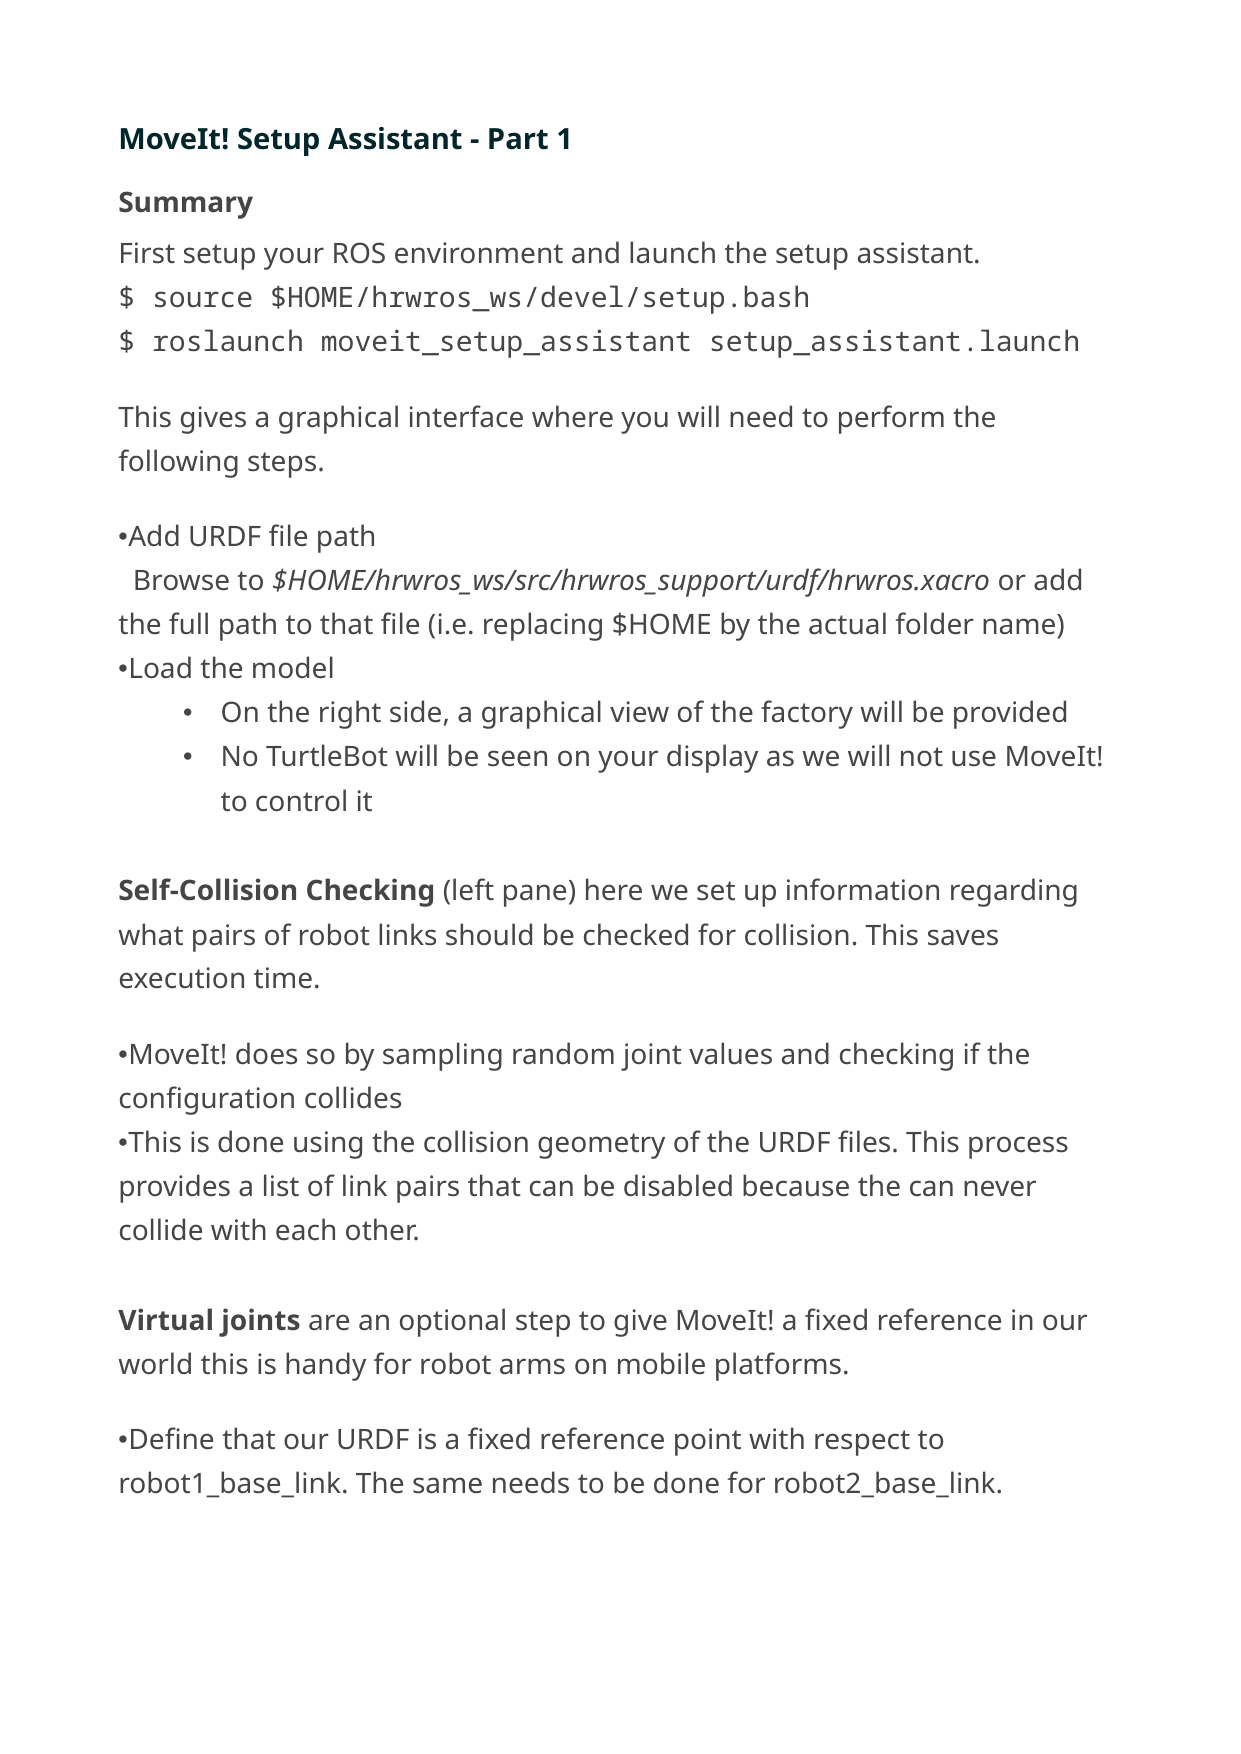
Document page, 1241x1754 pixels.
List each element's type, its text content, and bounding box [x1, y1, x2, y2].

list Load the model [118, 649, 1122, 687]
list Add URDF file path [118, 516, 1122, 555]
text Self-Collision Checking (left pane) here we set up information regarding what pairs of robot links should be checked for collision. This saves execution time. [118, 871, 1122, 997]
list Define that our URDF is a fixed reference point with respect to robot1_base_link. The same needs to be done for robot2_base_link. [118, 1420, 1122, 1502]
subtitle Summary [118, 183, 1122, 221]
list Browse to $HOME/hrwros_ws/src/hrwros_support/urdf/hrwros.xacro or add the full path to that file (i.e. replacing $HOME by the actual folder name) [118, 561, 1122, 643]
text Virtual joints are an optional step to give MoveIt! a fixed reference in our world this is handy for robot arms on mobile platforms. [118, 1300, 1122, 1383]
list On the right side, a graphical view of the factory will be provided [183, 693, 1122, 731]
text First setup your ROS environment and launch the setup assistant. $ source $HOME/hrwros_ws/devel/setup.bash $ roslaunch moveit_setup_assistant setup_assistant.launch [118, 234, 1122, 360]
subtitle MoveIt! Setup Assistant - Part 1 [118, 118, 1122, 158]
list This is done using the collision geometry of the URDF files. This process provides a list of link pairs that can be disabled because the can never collide with each other. [118, 1122, 1122, 1249]
list No TurtleBot will be seen on your display as we will not use MoveIt! to control it [183, 737, 1122, 819]
list MoveIt! does so by sampling random joint values and checking if the configuration collides [118, 1034, 1122, 1117]
text This gives a graphical interface where you will need to perform the following steps. [118, 397, 1122, 479]
